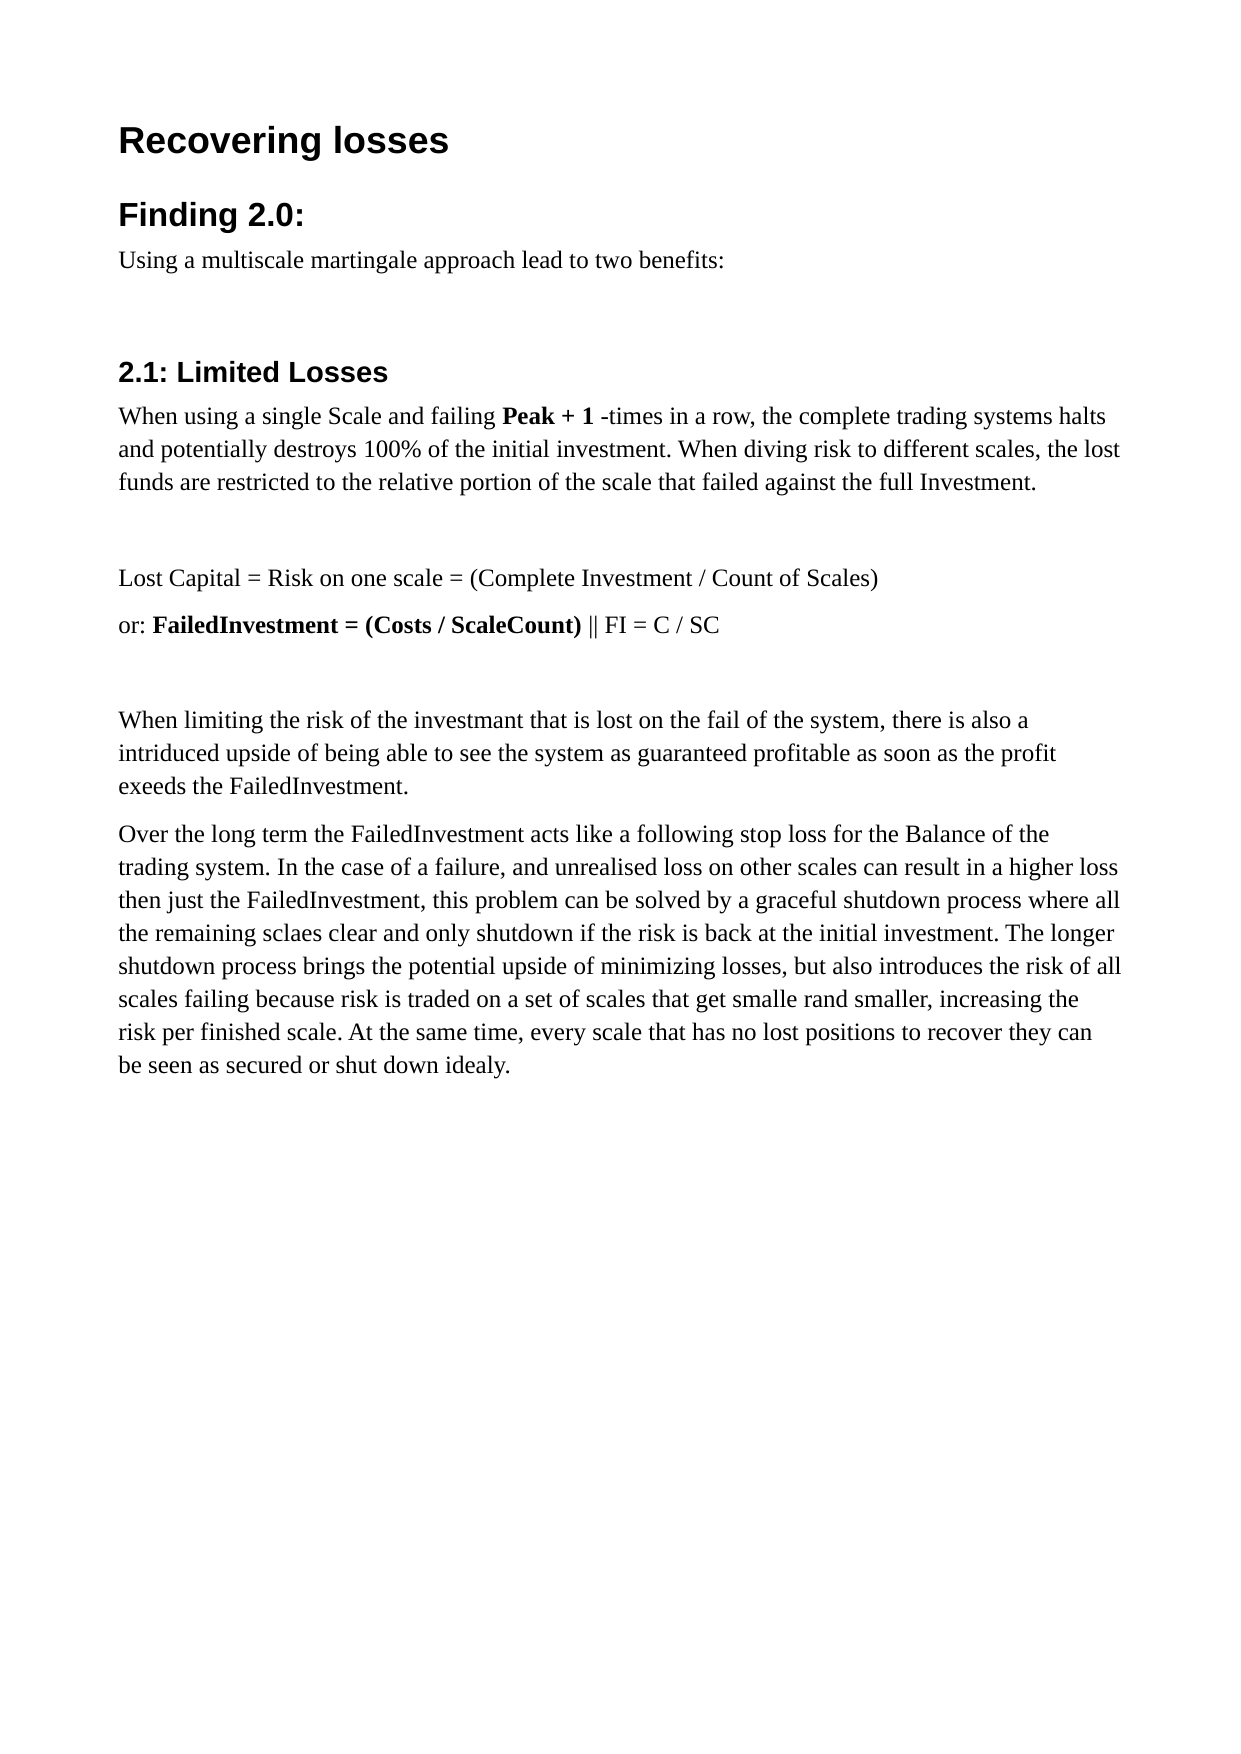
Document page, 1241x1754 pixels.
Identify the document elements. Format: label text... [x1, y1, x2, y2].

subtitle 2.1: Limited Losses [118, 355, 1122, 389]
text Using a multiscale martingale approach lead to two benefits: [118, 246, 1122, 274]
text Lost Capital = Risk on one scale = (Complete Investment / Count of Scales) [118, 563, 1122, 591]
subtitle Recovering losses [118, 118, 1122, 161]
text Over the long term the FailedInvestment acts like a following stop loss for the Balance of the trading system. In the case of a failure, and unrealised loss on other scales can result in a higher loss then just the FailedInvestment, this problem can be solved by a graceful shutdown process where all the remaining sclaes clear and only shutdown if the risk is back at the initial investment. The longer shutdown process brings the potential upside of minimizing losses, but also introduces the risk of all scales failing because risk is traded on a set of scales that get smalle rand smaller, increasing the risk per finished scale. At the same time, every scale that has no lost positions to recover they can be seen as secured or shut down idealy. [118, 819, 1122, 1079]
text When using a single Scale and failing Peak + 1 -times in a row, the complete trading systems halts and potentially destroys 100% of the initial investment. When diving risk to different scales, the lost funds are restricted to the relative portion of the scale that failed against the full Investment. [118, 401, 1122, 496]
subtitle Finding 2.0: [118, 194, 1122, 233]
text When limiting the risk of the investmant that is lost on the fail of the system, there is also a intriduced upside of being able to see the system as guaranteed profitable as soon as the profit exeeds the FailedInvestment. [118, 705, 1122, 800]
text or: FailedInvestment = (Costs / ScaleCount) || FI = C / SC [118, 610, 1122, 639]
